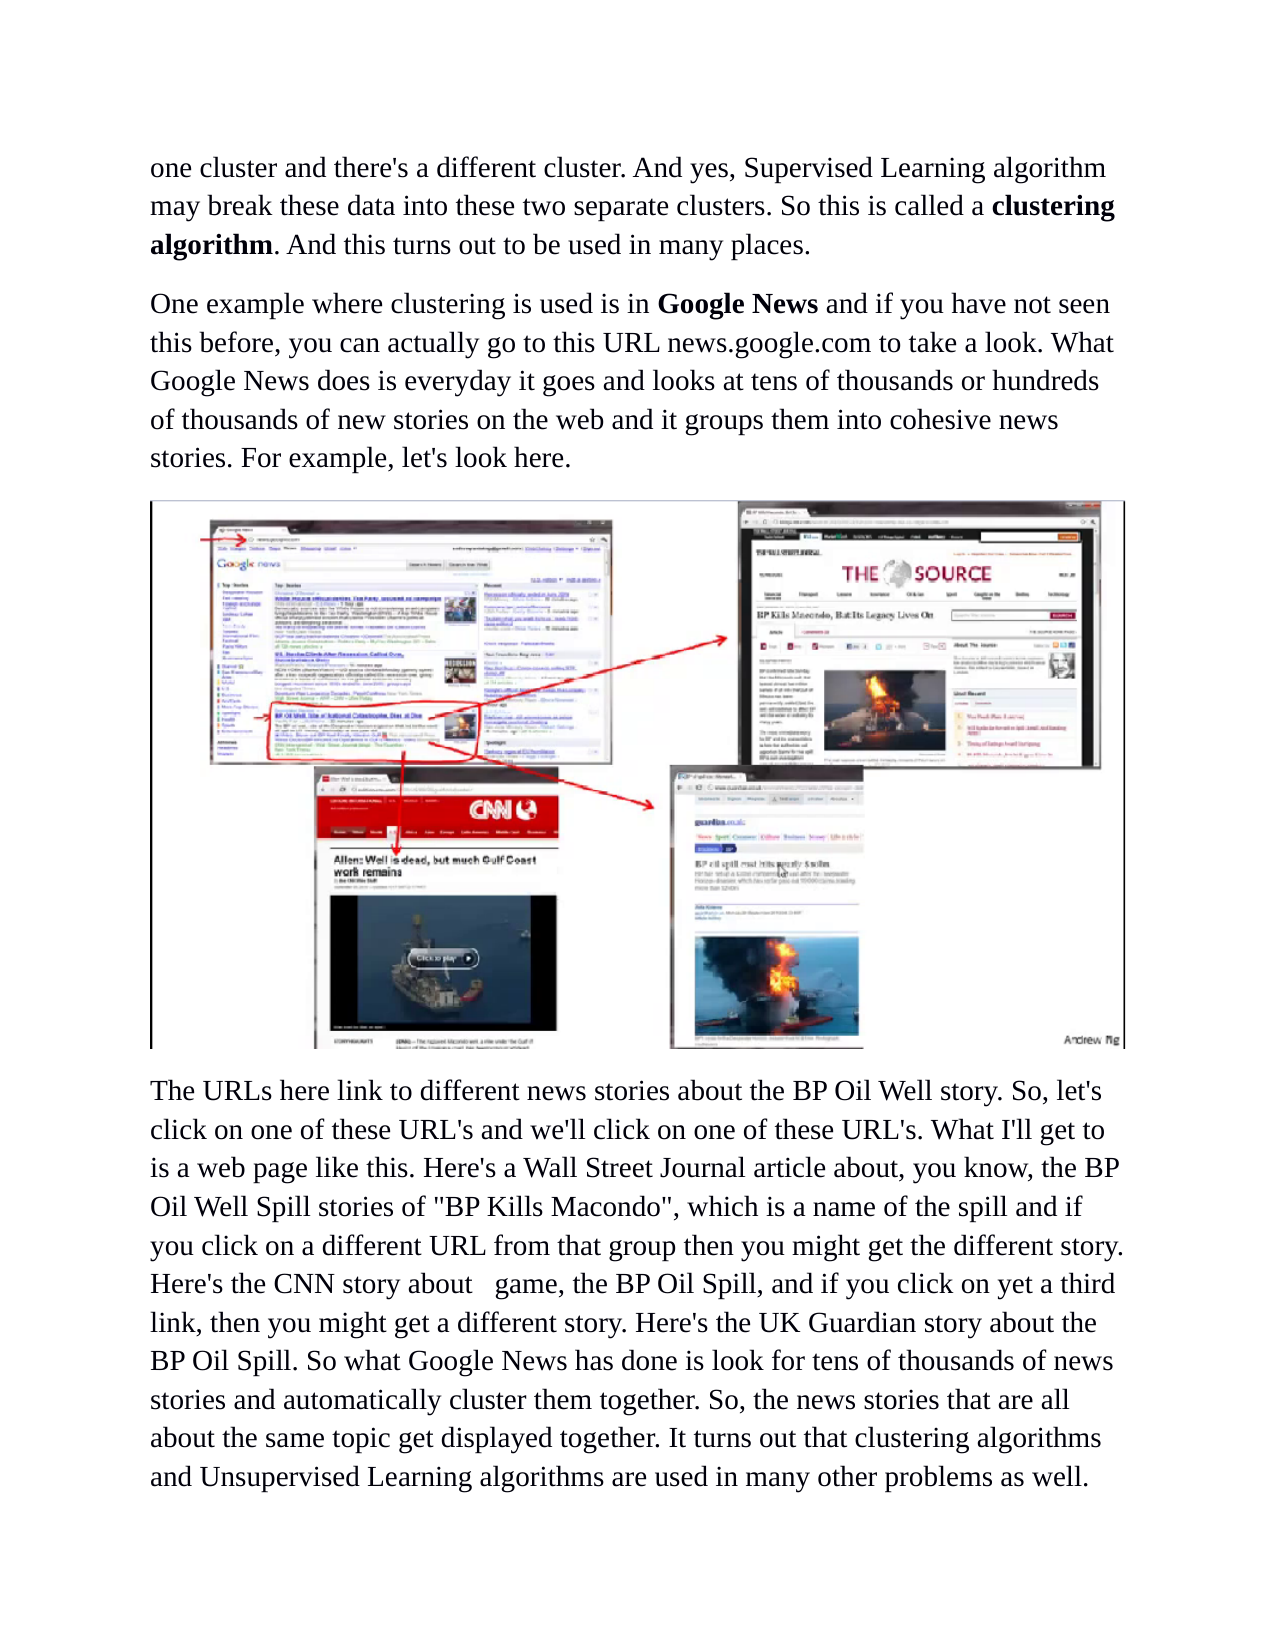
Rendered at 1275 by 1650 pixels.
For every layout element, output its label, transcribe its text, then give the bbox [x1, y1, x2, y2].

text One example where clustering is used is in Google News and if you have not seen this before, you can actually go to this URL news.google.com to take a look. What Google News does is everyday it goes and looks at tens of thousands or hundreds of thousands of new stories on the web and it groups them into cohesive news stories. For example, let's look here. [150, 286, 1125, 474]
text one cluster and there's a different cluster. And yes, Supervised Learning algorithm may break these data into these two separate clusters. So this is called a clustering algorithm. And this turns out to be used in many places. [150, 150, 1125, 261]
picture [150, 500, 1125, 1049]
text The URLs here link to different news stories about the BP Oil Well story. So, let's click on one of these URL's and we'll click on one of these URL's. What I'll get to is a web page like this. Here's a Wall Street Journal article about, you know, the BP Oil Well Spill stories of "BP Kills Macondo", which is a name of the spill and if you click on a different URL from that group then you might get the different story. Here's the CNN story about game, the BP Oil Spill, and if you click on yet a third link, then you might get a different story. Here's the UK Guardian story about the BP Oil Spill. So what Google News has done is look for tens of thousands of news stories and automatically cluster them together. So, the news stories that are all about the same topic get displayed together. It turns out that clustering algorithms and Unsupervised Learning algorithms are used in many other problems as well. [150, 1073, 1125, 1492]
